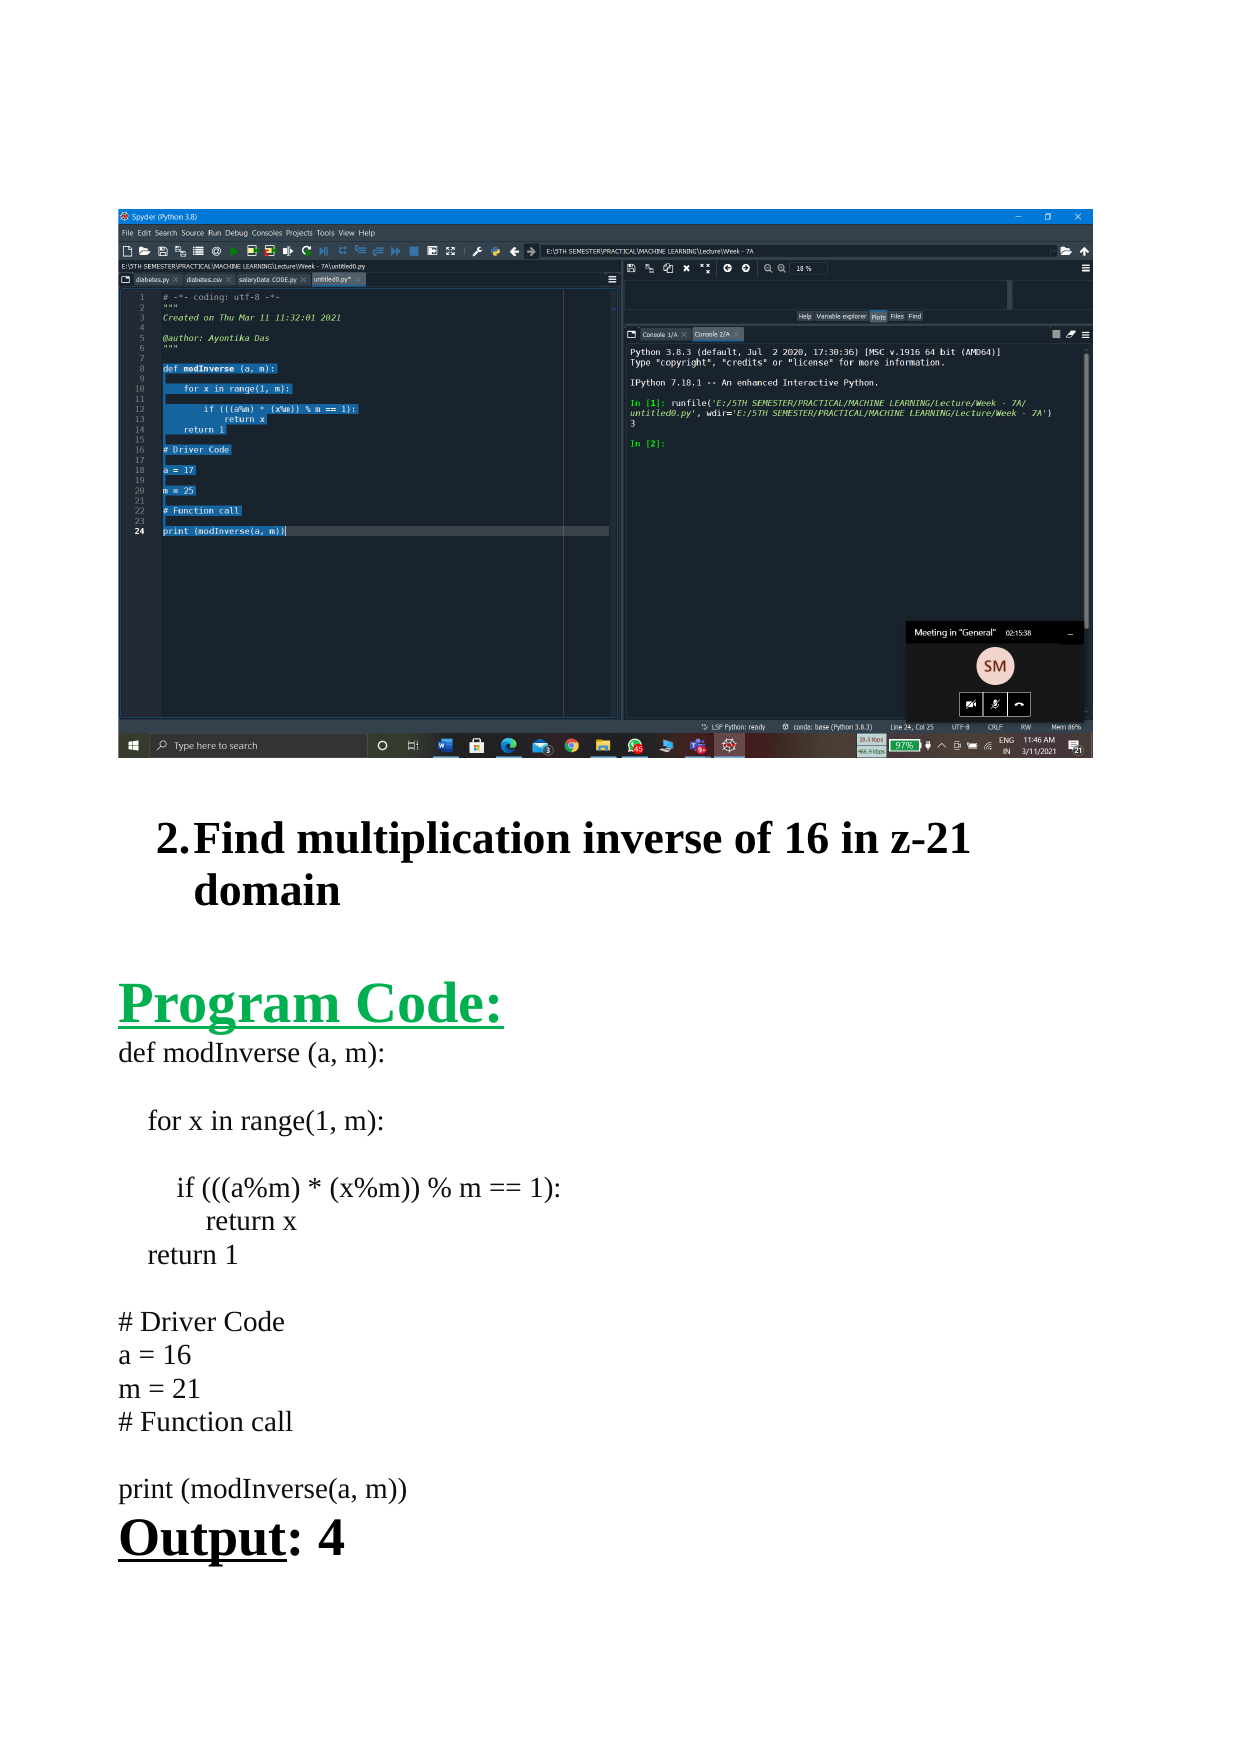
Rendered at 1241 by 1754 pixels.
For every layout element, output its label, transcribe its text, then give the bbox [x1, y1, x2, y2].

picture [118, 209, 1093, 758]
text a = 16 [118, 1337, 1122, 1371]
text m = 21 [118, 1371, 1122, 1404]
text return x [118, 1203, 1122, 1237]
text Output: 4 [118, 1505, 1122, 1567]
text Program Code: [118, 968, 1122, 1036]
text print (modInverse(a, m)) [118, 1472, 1122, 1505]
text # Driver Code [118, 1304, 1122, 1337]
text # Function call [118, 1404, 1122, 1438]
text if (((a%m) * (x%m)) % m == 1): [118, 1170, 1122, 1203]
text return 1 [118, 1237, 1122, 1270]
list Find multiplication inverse of 16 in z-21 domain [156, 810, 1122, 916]
text def modInverse (a, m): [118, 1036, 1122, 1069]
text for x in range(1, m): [118, 1103, 1122, 1136]
